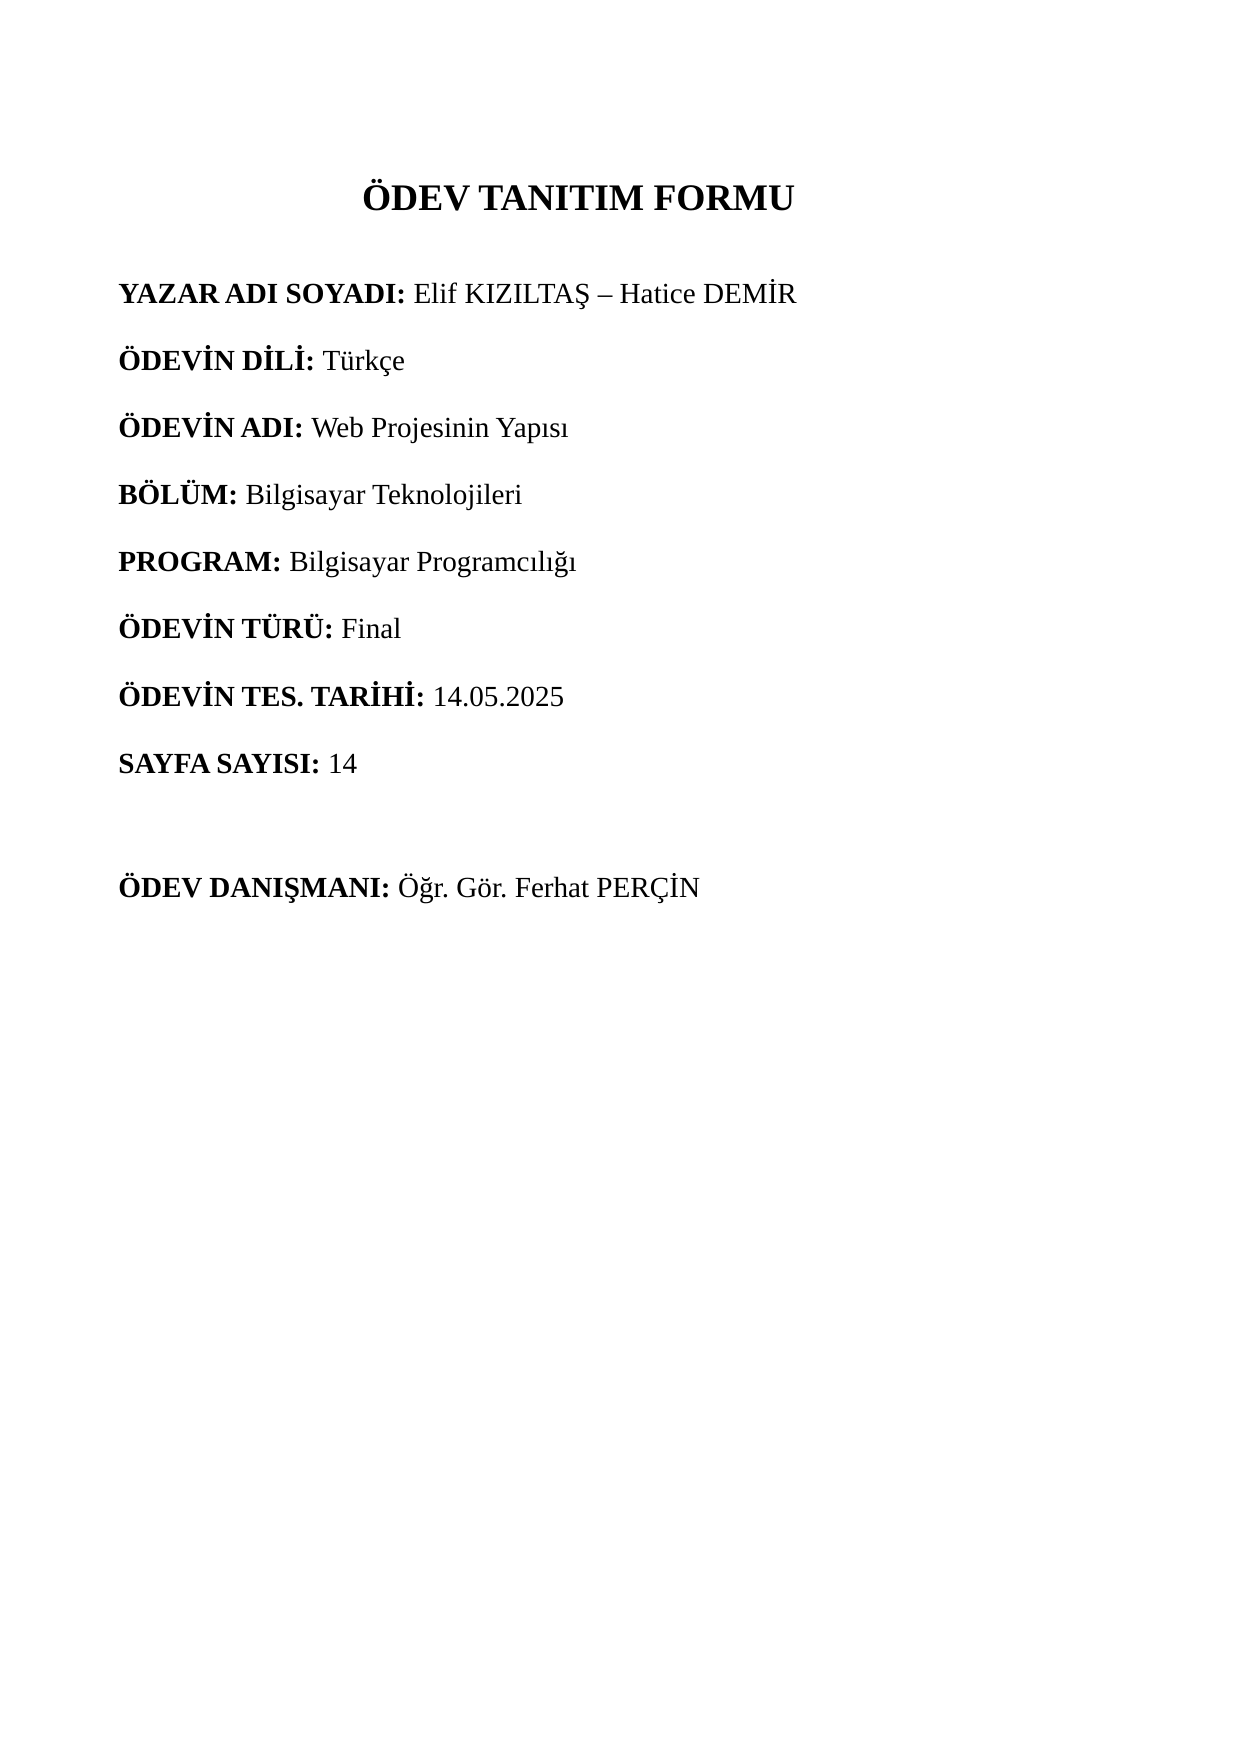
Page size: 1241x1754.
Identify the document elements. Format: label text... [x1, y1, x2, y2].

text ÖDEVİN ADI: Web Projesinin Yapısı [118, 410, 1122, 444]
text YAZAR ADI SOYADI: Elif KIZILTAŞ – Hatice DEMİR [118, 276, 1122, 310]
text SAYFA SAYISI: 14 [118, 746, 1122, 779]
text PROGRAM: Bilgisayar Programcılığı [118, 544, 1122, 578]
text ÖDEVİN TES. TARİHİ: 14.05.2025 [118, 679, 1122, 712]
text ÖDEV DANIŞMANI: Öğr. Gör. Ferhat PERÇİN [118, 870, 1122, 904]
text BÖLÜM: Bilgisayar Teknolojileri [118, 477, 1122, 511]
text ÖDEVİN TÜRÜ: Final [118, 612, 1122, 645]
text ÖDEV TANITIM FORMU [118, 176, 1122, 219]
text ÖDEVİN DİLİ: Türkçe [118, 343, 1122, 377]
